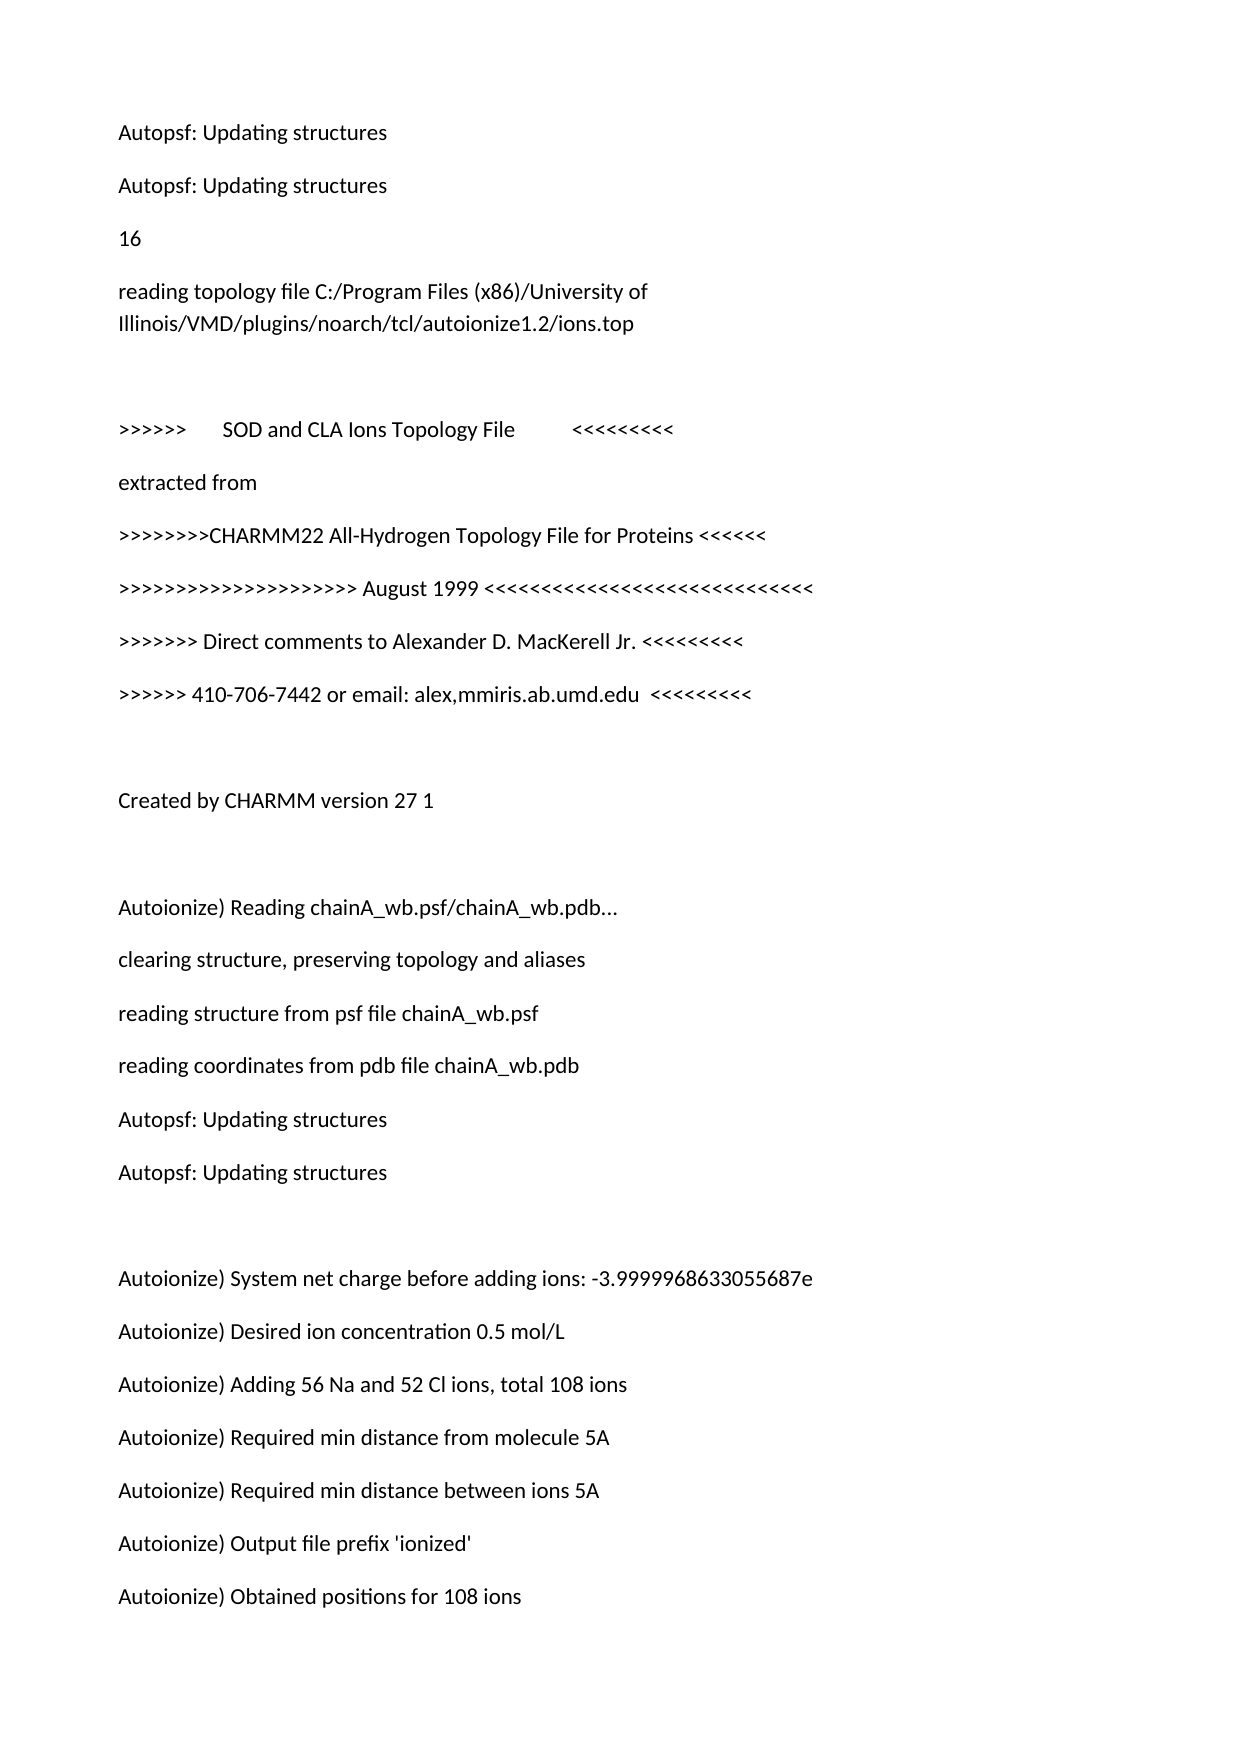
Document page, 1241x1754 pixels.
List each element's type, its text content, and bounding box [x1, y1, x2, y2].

text Created by CHARMM version 27 1 [118, 787, 1122, 814]
text Autoionize) Adding 56 Na and 52 Cl ions, total 108 ions [118, 1370, 1122, 1398]
text Autopsf: Updating structures [118, 118, 1122, 146]
text Autoionize) System net charge before adding ions: -3.9999968633055687e [118, 1264, 1122, 1292]
text Autopsf: Updating structures [118, 1105, 1122, 1133]
text >>>>>>>>CHARMM22 All-Hydrogen Topology File for Proteins <<<<<< [118, 521, 1122, 549]
text reading coordinates from pdb file chainA_wb.pdb [118, 1052, 1122, 1080]
text clearing structure, preserving topology and aliases [118, 946, 1122, 974]
text Autoionize) Obtained positions for 108 ions [118, 1582, 1122, 1610]
text Autoionize) Reading chainA_wb.psf/chainA_wb.pdb... [118, 893, 1122, 921]
text Autopsf: Updating structures [118, 1158, 1122, 1186]
text 16 [118, 224, 1122, 252]
text >>>>>> SOD and CLA Ions Topology File <<<<<<<<< [118, 415, 1122, 443]
text Autoionize) Output file prefix 'ionized' [118, 1529, 1122, 1557]
text >>>>>>> Direct comments to Alexander D. MacKerell Jr. <<<<<<<<< [118, 627, 1122, 656]
text >>>>>> 410-706-7442 or email: alex,mmiris.ab.umd.edu <<<<<<<<< [118, 681, 1122, 708]
text Autoionize) Desired ion concentration 0.5 mol/L [118, 1317, 1122, 1345]
text >>>>>>>>>>>>>>>>>>>>> August 1999 <<<<<<<<<<<<<<<<<<<<<<<<<<<<< [118, 574, 1122, 602]
text reading topology file C:/Program Files (x86)/University of Illinois/VMD/plugins/noarch/tcl/autoionize1.2/ions.top [118, 277, 1122, 337]
text Autoionize) Required min distance between ions 5A [118, 1476, 1122, 1504]
text Autopsf: Updating structures [118, 171, 1122, 199]
text Autoionize) Required min distance from molecule 5A [118, 1423, 1122, 1451]
text reading structure from psf file chainA_wb.psf [118, 999, 1122, 1027]
text extracted from [118, 468, 1122, 496]
